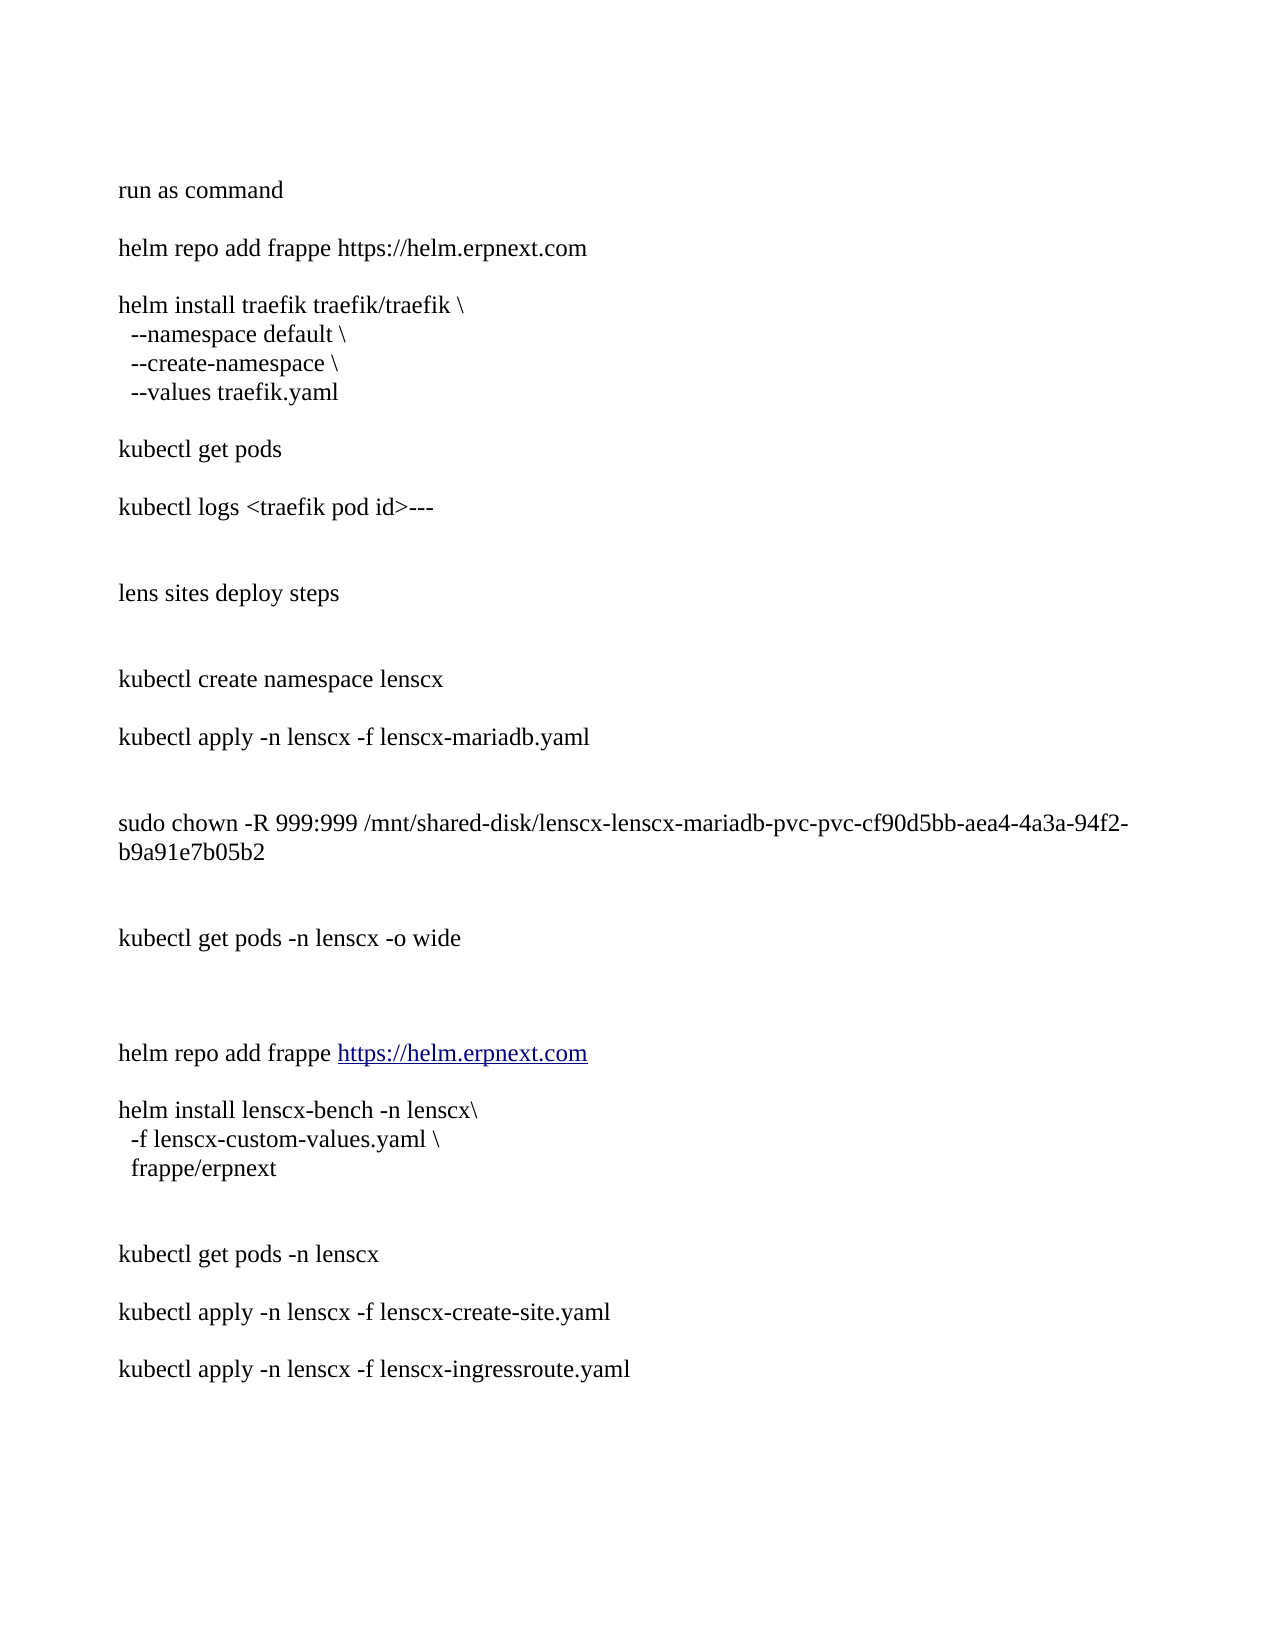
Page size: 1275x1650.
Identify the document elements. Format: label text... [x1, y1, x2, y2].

text --create-namespace \ [118, 348, 1157, 377]
text kubectl apply -n lenscx -f lenscx-mariadb.yaml [118, 722, 1157, 751]
text helm repo add frappe https://helm.erpnext.com [118, 1038, 1157, 1067]
text frappe/erpnext [118, 1153, 1157, 1182]
text run as command [118, 176, 1157, 204]
text lens sites deploy steps [118, 578, 1157, 607]
text --values traefik.yaml [118, 377, 1157, 406]
text helm install traefik traefik/traefik \ [118, 291, 1157, 319]
text kubectl apply -n lenscx -f lenscx-create-site.yaml [118, 1297, 1157, 1326]
text kubectl get pods -n lenscx [118, 1239, 1157, 1268]
text -f lenscx-custom-values.yaml \ [118, 1124, 1157, 1153]
text helm install lenscx-bench -n lenscx\ [118, 1096, 1157, 1124]
text kubectl get pods [118, 434, 1157, 463]
text sudo chown -R 999:999 /mnt/shared-disk/lenscx-lenscx-mariadb-pvc-pvc-cf90d5bb-aea4-4a3a-94f2-b9a91e7b05b2 [118, 808, 1157, 866]
text kubectl create namespace lenscx [118, 664, 1157, 693]
text helm repo add frappe https://helm.erpnext.com [118, 233, 1157, 262]
text --namespace default \ [118, 319, 1157, 348]
text kubectl logs <traefik pod id>--- [118, 492, 1157, 521]
text kubectl get pods -n lenscx -o wide [118, 923, 1157, 952]
text kubectl apply -n lenscx -f lenscx-ingressroute.yaml [118, 1354, 1157, 1383]
